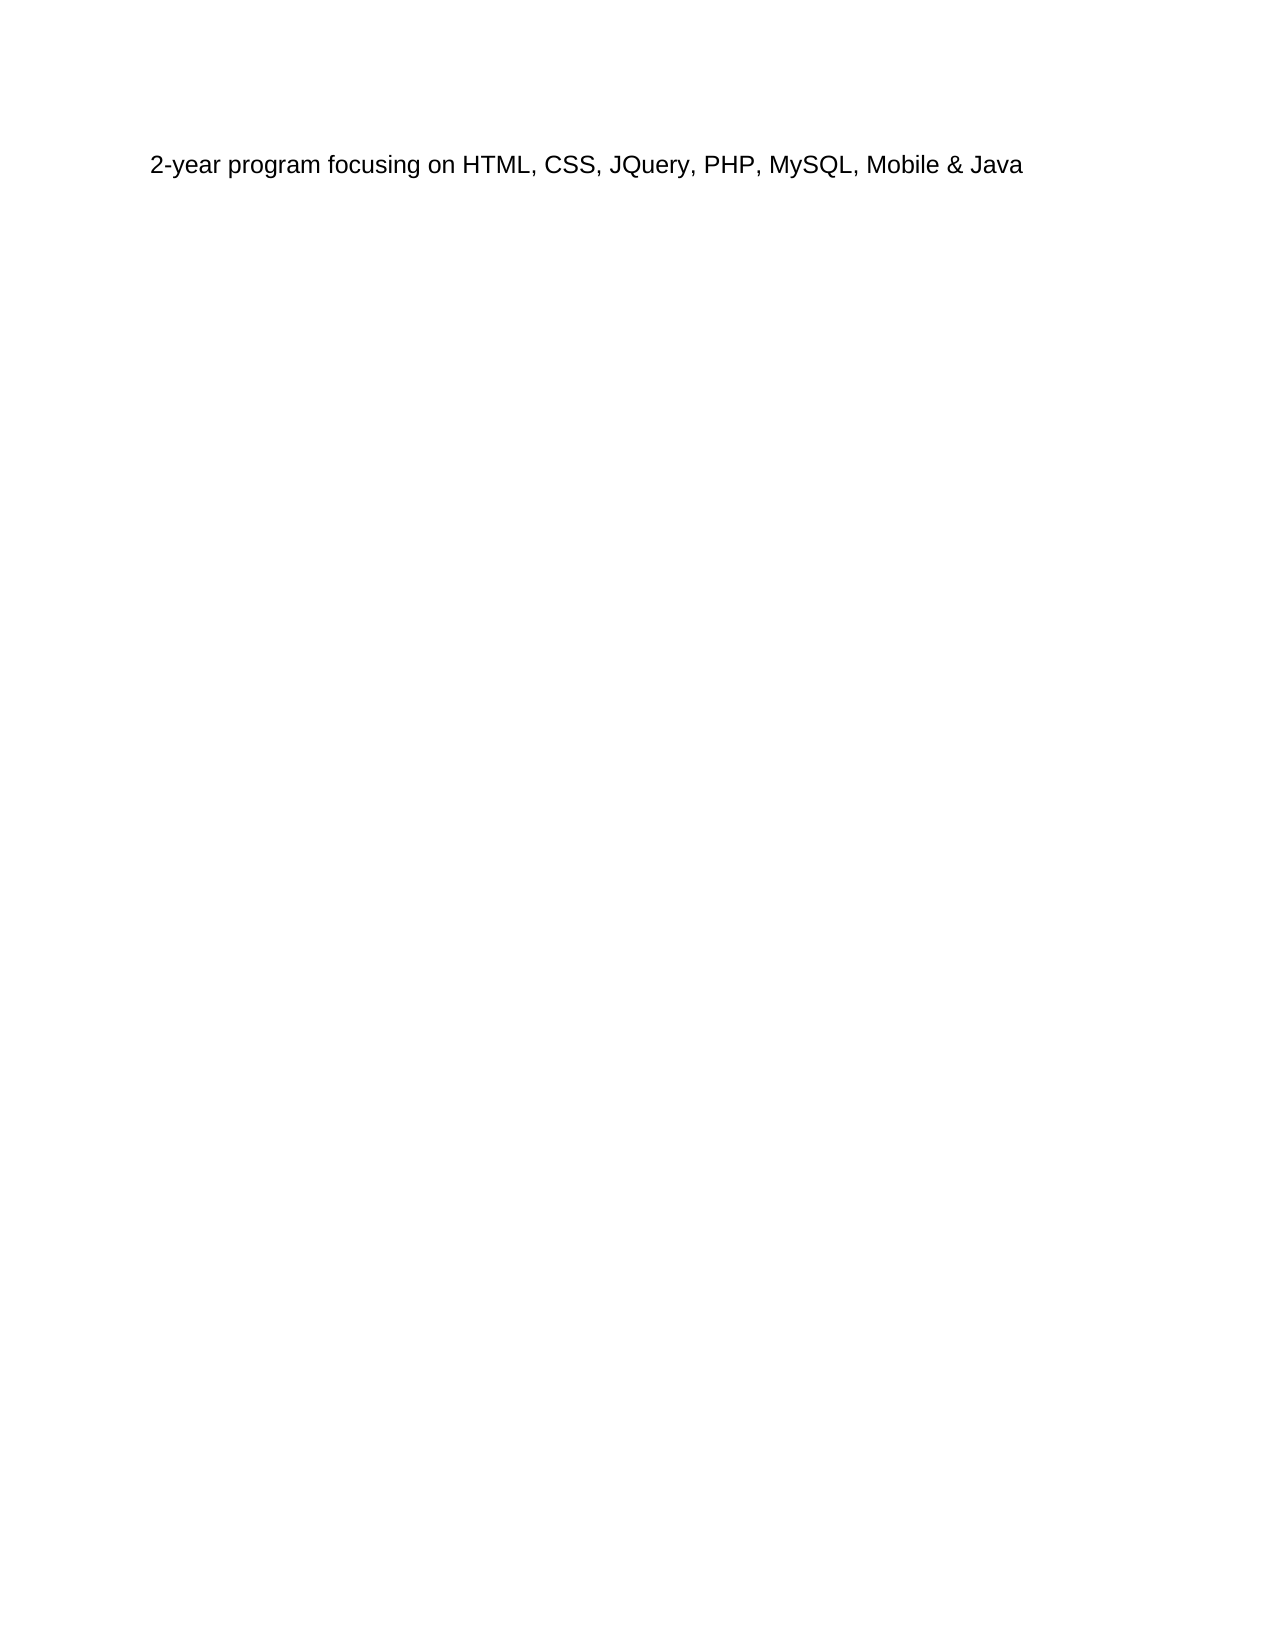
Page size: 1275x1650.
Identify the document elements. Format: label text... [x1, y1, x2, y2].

text 2-year program focusing on HTML, CSS, JQuery, PHP, MySQL, Mobile & Java [150, 150, 1125, 179]
